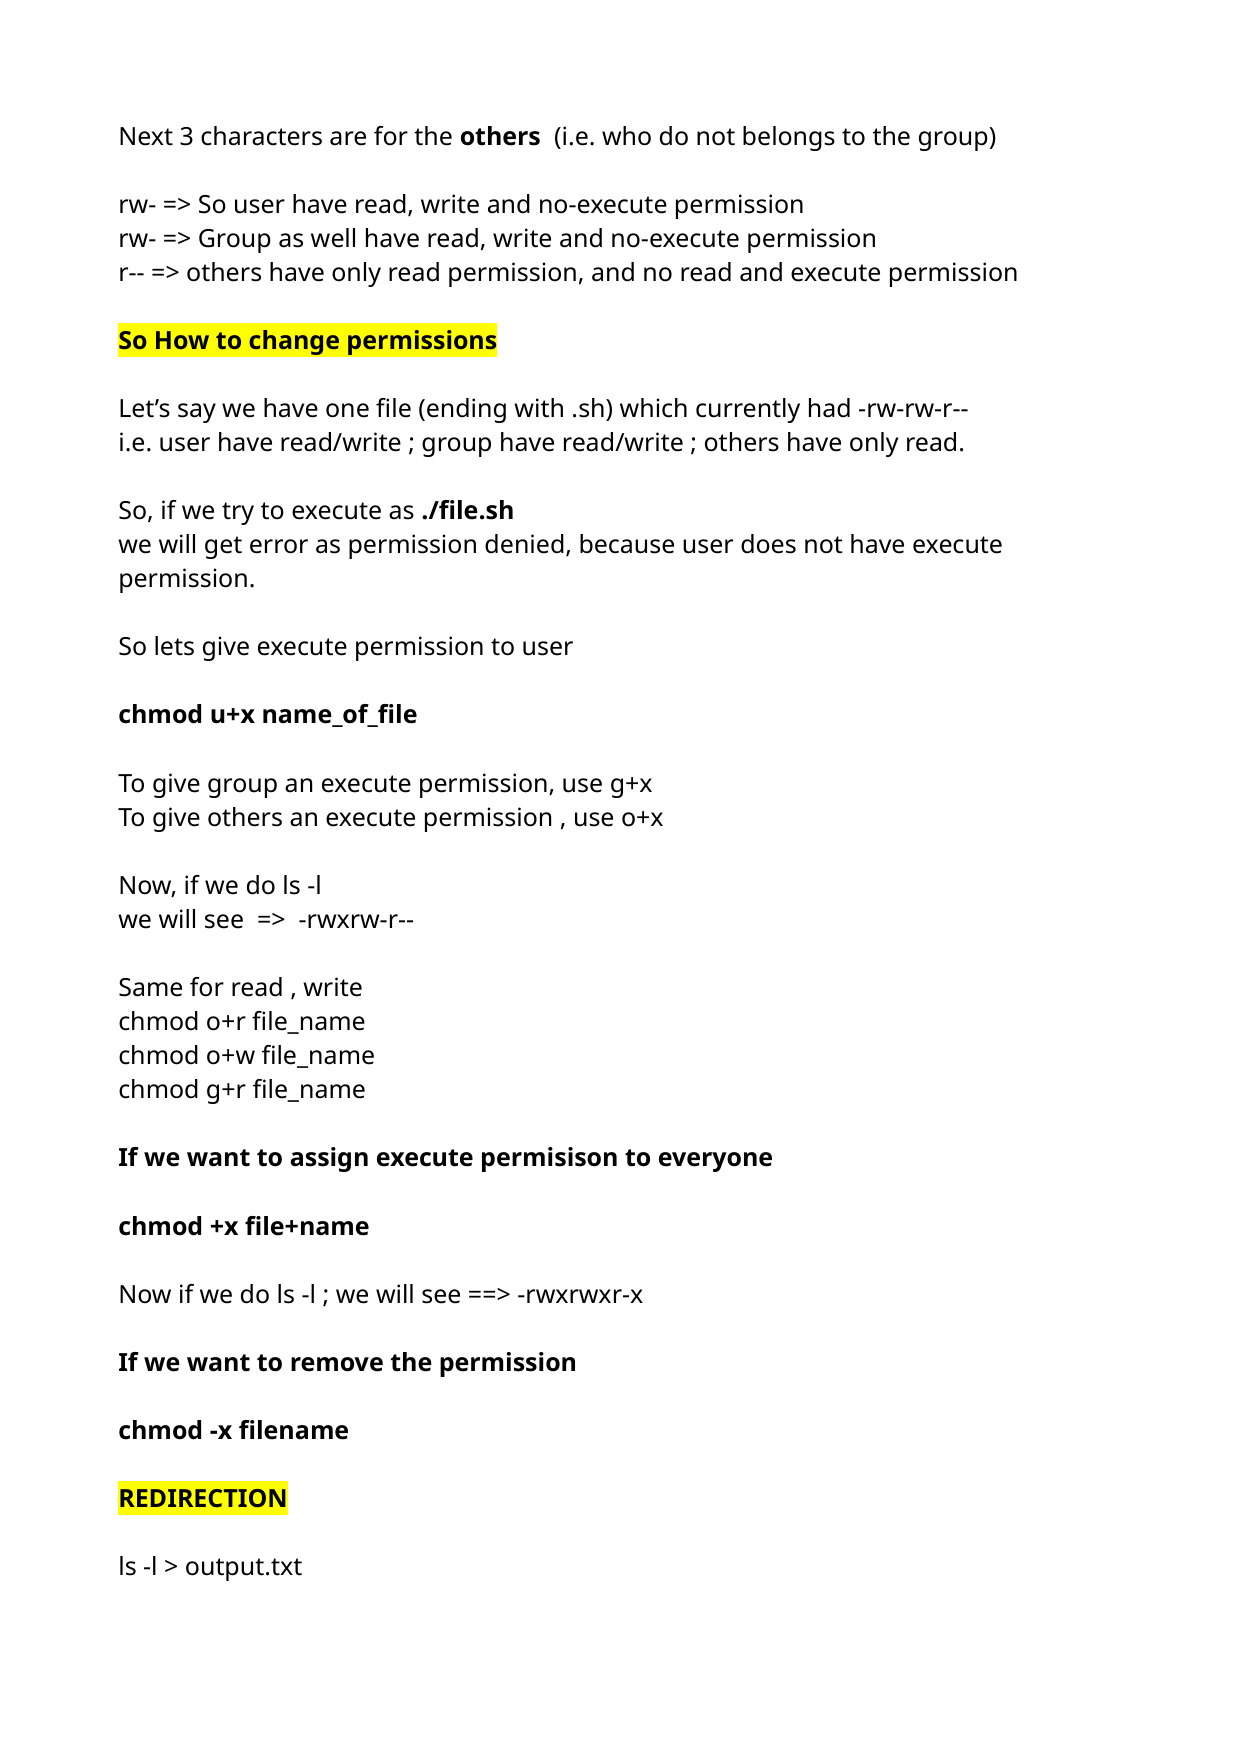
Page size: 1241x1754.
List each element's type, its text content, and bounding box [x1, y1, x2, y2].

text So How to change permissions [118, 322, 1122, 357]
text r-- => others have only read permission, and no read and execute permission [118, 254, 1122, 288]
text chmod o+w file_name [118, 1038, 1122, 1072]
text Now if we do ls -l ; we will see ==> -rwxrwxr-x [118, 1276, 1122, 1310]
text To give group an execute permission, use g+x [118, 765, 1122, 799]
text chmod o+r file_name [118, 1004, 1122, 1038]
text So, if we try to execute as ./file.sh [118, 493, 1122, 527]
text Now, if we do ls -l [118, 867, 1122, 902]
text To give others an execute permission , use o+x [118, 799, 1122, 833]
text Next 3 characters are for the others (i.e. who do not belongs to the group) [118, 118, 1122, 152]
text chmod g+r file_name [118, 1072, 1122, 1106]
text we will get error as permission denied, because user does not have execute permission. [118, 527, 1122, 595]
text If we want to assign execute permisison to everyone [118, 1140, 1122, 1174]
text Let’s say we have one file (ending with .sh) which currently had -rw-rw-r-- [118, 391, 1122, 425]
text REDIRECTION [118, 1481, 1122, 1515]
text So lets give execute permission to user [118, 629, 1122, 663]
text chmod +x file+name [118, 1208, 1122, 1242]
text ls -l > output.txt [118, 1549, 1122, 1583]
text Same for read , write [118, 970, 1122, 1004]
text we will see => -rwxrw-r-- [118, 902, 1122, 936]
text chmod u+x name_of_file [118, 697, 1122, 731]
text chmod -x filename [118, 1412, 1122, 1447]
text rw- => Group as well have read, write and no-execute permission [118, 220, 1122, 254]
text i.e. user have read/write ; group have read/write ; others have only read. [118, 425, 1122, 459]
text rw- => So user have read, write and no-execute permission [118, 186, 1122, 220]
text If we want to remove the permission [118, 1344, 1122, 1378]
